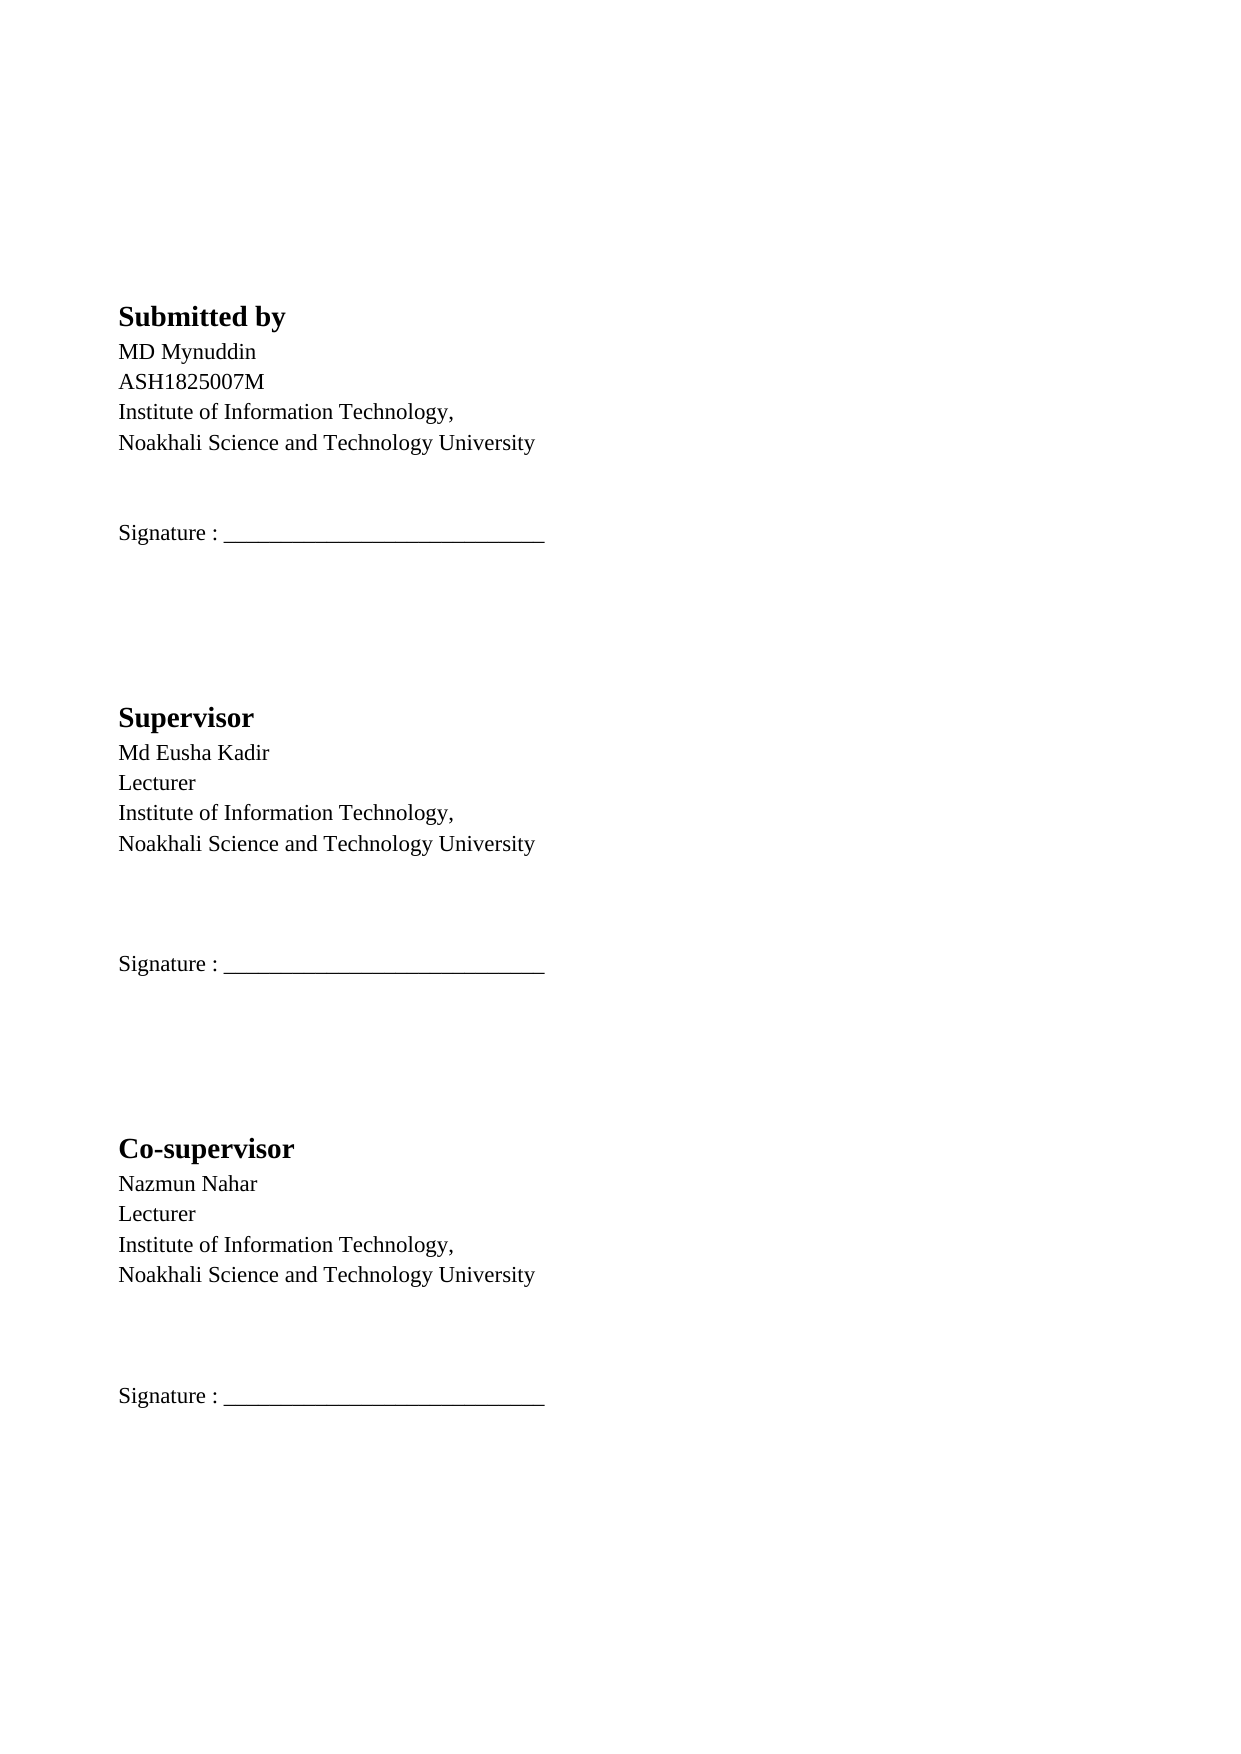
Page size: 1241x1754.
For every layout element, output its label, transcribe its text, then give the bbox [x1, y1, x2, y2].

text Noakhali Science and Technology University [118, 1261, 1122, 1287]
text Md Eusha Kadir [118, 739, 1122, 765]
text Lecturer [118, 769, 1122, 796]
text Lecturer [118, 1200, 1122, 1227]
text Institute of Information Technology, [118, 799, 1122, 826]
text ASH1825007M [118, 368, 1122, 394]
text Noakhali Science and Technology University [118, 829, 1122, 856]
text Institute of Information Technology, [118, 1231, 1122, 1257]
text Signature : ____________________________ [118, 519, 1122, 546]
text MD Mynuddin [118, 338, 1122, 364]
text Co-supervisor [118, 1132, 1122, 1165]
text Institute of Information Technology, [118, 398, 1122, 425]
text Submitted by [118, 299, 1122, 333]
text Supervisor [118, 700, 1122, 734]
text Nazmun Nahar [118, 1170, 1122, 1197]
text Noakhali Science and Technology University [118, 428, 1122, 455]
text Signature : ____________________________ [118, 1382, 1122, 1408]
text Signature : ____________________________ [118, 950, 1122, 977]
